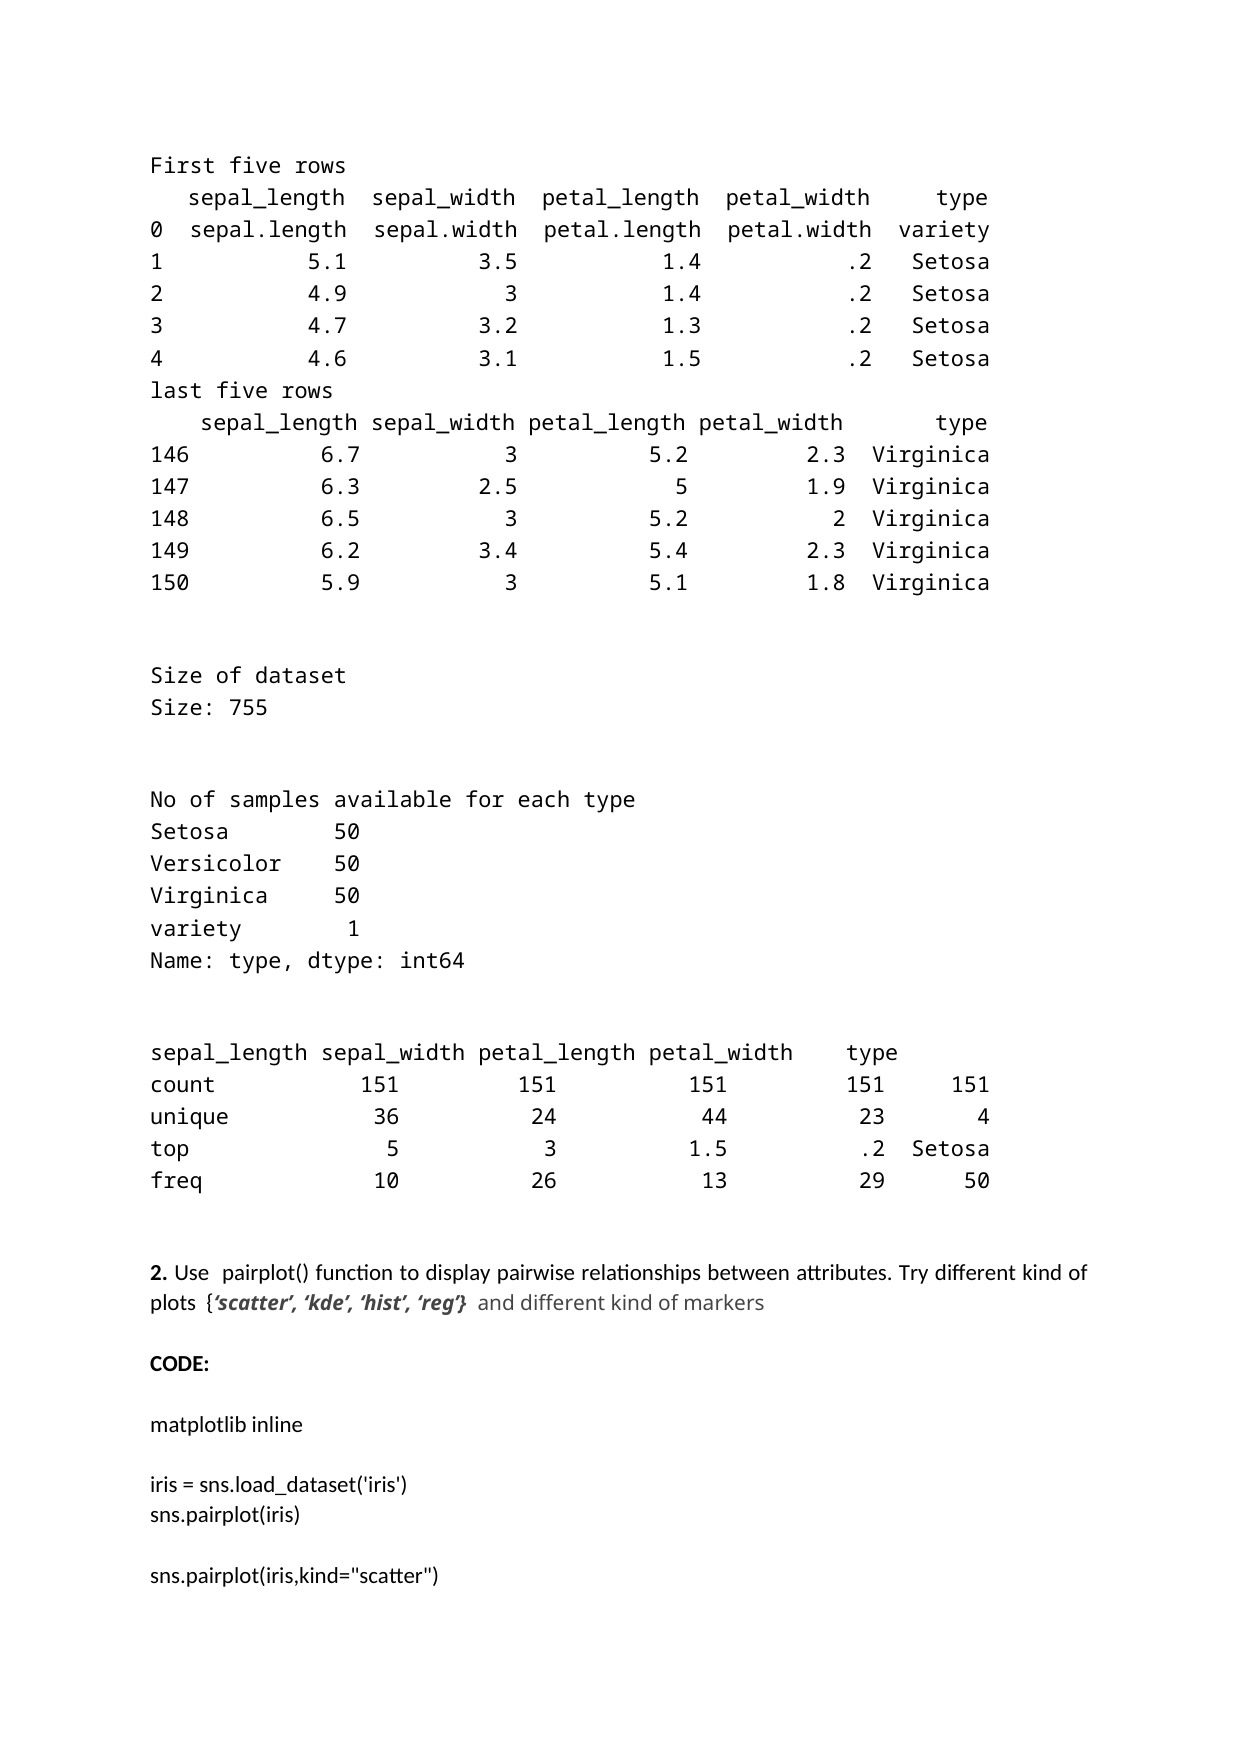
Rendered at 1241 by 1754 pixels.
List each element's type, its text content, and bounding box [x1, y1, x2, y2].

text 4 4.6 3.1 1.5 .2 Setosa [150, 342, 1090, 372]
text iris = sns.load_dataset('iris') [150, 1470, 1090, 1498]
text 147 6.3 2.5 5 1.9 Virginica [150, 471, 1090, 501]
text variety 1 [150, 912, 1090, 942]
text sns.pairplot(iris) [150, 1500, 1090, 1528]
text sepal_length sepal_width petal_length petal_width type [150, 407, 1090, 436]
text freq 10 26 13 29 50 [150, 1165, 1090, 1195]
text First five rows [150, 150, 1090, 180]
text 2. Use pairplot() function to display pairwise relationships between attributes. Try different kind of plots {‘scatter’, ‘kde’, ‘hist’, ‘reg’} and different kind of markers [150, 1258, 1090, 1317]
text Virginica 50 [150, 880, 1090, 910]
text sepal_length sepal_width petal_length petal_width type [150, 182, 1090, 212]
text Size of dataset [150, 659, 1090, 689]
text Versicolor 50 [150, 848, 1090, 878]
text top 5 3 1.5 .2 Setosa [150, 1133, 1090, 1163]
text 149 6.2 3.4 5.4 2.3 Virginica [150, 535, 1090, 565]
text 3 4.7 3.2 1.3 .2 Setosa [150, 310, 1090, 340]
text Size: 755 [150, 692, 1090, 721]
text 2 4.9 3 1.4 .2 Setosa [150, 278, 1090, 308]
text sepal_length sepal_width petal_length petal_width type [150, 1037, 1090, 1067]
text count 151 151 151 151 151 [150, 1069, 1090, 1099]
text 0 sepal.length sepal.width petal.length petal.width variety [150, 214, 1090, 244]
text unique 36 24 44 23 4 [150, 1101, 1090, 1131]
text 150 5.9 3 5.1 1.8 Virginica [150, 567, 1090, 597]
text sns.pairplot(iris,kind="scatter") [150, 1561, 1090, 1589]
text No of samples available for each type [150, 784, 1090, 814]
text matplotlib inline [150, 1410, 1090, 1438]
text Name: type, dtype: int64 [150, 944, 1090, 974]
text last five rows [150, 374, 1090, 404]
text 148 6.5 3 5.2 2 Virginica [150, 503, 1090, 533]
text CODE: [150, 1349, 1090, 1377]
text Setosa 50 [150, 816, 1090, 846]
text 146 6.7 3 5.2 2.3 Virginica [150, 439, 1090, 468]
text 1 5.1 3.5 1.4 .2 Setosa [150, 246, 1090, 276]
